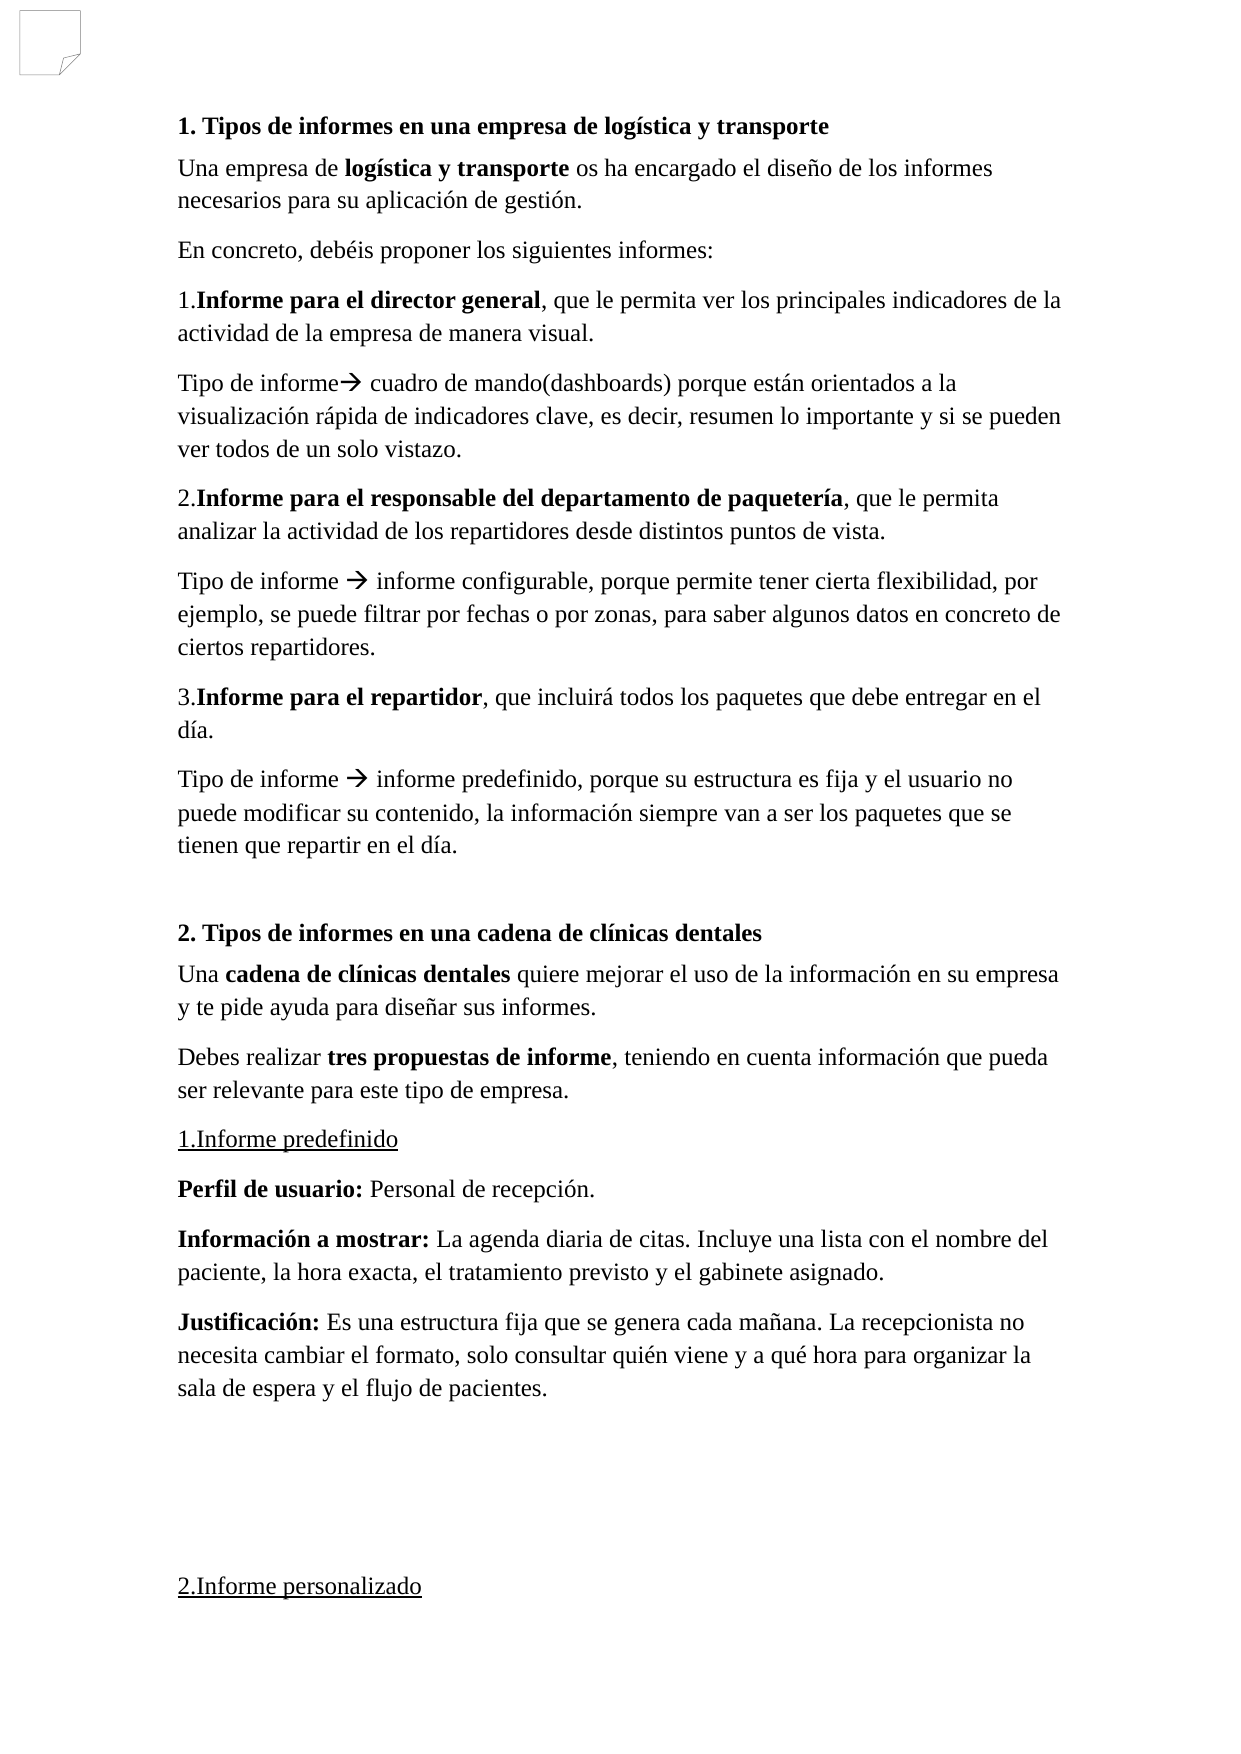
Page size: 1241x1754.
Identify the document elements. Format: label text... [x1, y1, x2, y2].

text Justificación: Es una estructura fija que se genera cada mañana. La recepcionista no necesita cambiar el formato, solo consultar quién viene y a qué hora para organizar la sala de espera y el flujo de pacientes. [177, 1307, 1063, 1401]
text Una empresa de logística y transporte os ha encargado el diseño de los informes necesarios para su aplicación de gestión. [177, 153, 1063, 214]
text 1.Informe para el director general, que le permita ver los principales indicadores de la actividad de la empresa de manera visual. [177, 285, 1063, 347]
text 3.Informe para el repartidor, que incluirá todos los paquetes que debe entregar en el día. [177, 682, 1063, 744]
text Tipo de informe  informe predefinido, porque su estructura es fija y el usuario no puede modificar su contenido, la información siempre van a ser los paquetes que se tienen que repartir en el día. [177, 764, 1063, 859]
subtitle 1. Tipos de informes en una empresa de logística y transporte [177, 111, 1063, 140]
text 2.Informe para el responsable del departamento de paquetería, que le permita analizar la actividad de los repartidores desde distintos puntos de vista. [177, 483, 1063, 545]
text Debes realizar tres propuestas de informe, teniendo en cuenta información que pueda ser relevante para este tipo de empresa. [177, 1042, 1063, 1104]
text Una cadena de clínicas dentales quiere mejorar el uso de la información en su empresa y te pide ayuda para diseñar sus informes. [177, 959, 1063, 1021]
text Información a mostrar: La agenda diaria de citas. Incluye una lista con el nombre del paciente, la hora exacta, el tratamiento previsto y el gabinete asignado. [177, 1224, 1063, 1286]
text Tipo de informe  informe configurable, porque permite tener cierta flexibilidad, por ejemplo, se puede filtrar por fechas o por zonas, para saber algunos datos en concreto de ciertos repartidores. [177, 566, 1063, 661]
text 2.Informe personalizado [177, 1571, 1063, 1600]
text Tipo de informe cuadro de mando(dashboards) porque están orientados a la visualización rápida de indicadores clave, es decir, resumen lo importante y si se pueden ver todos de un solo vistazo. [177, 368, 1063, 462]
subtitle 2. Tipos de informes en una cadena de clínicas dentales [177, 918, 1063, 947]
text 1.Informe predefinido [177, 1124, 1063, 1153]
text En concreto, debéis proponer los siguientes informes: [177, 235, 1063, 264]
text Perfil de usuario: Personal de recepción. [177, 1174, 1063, 1203]
